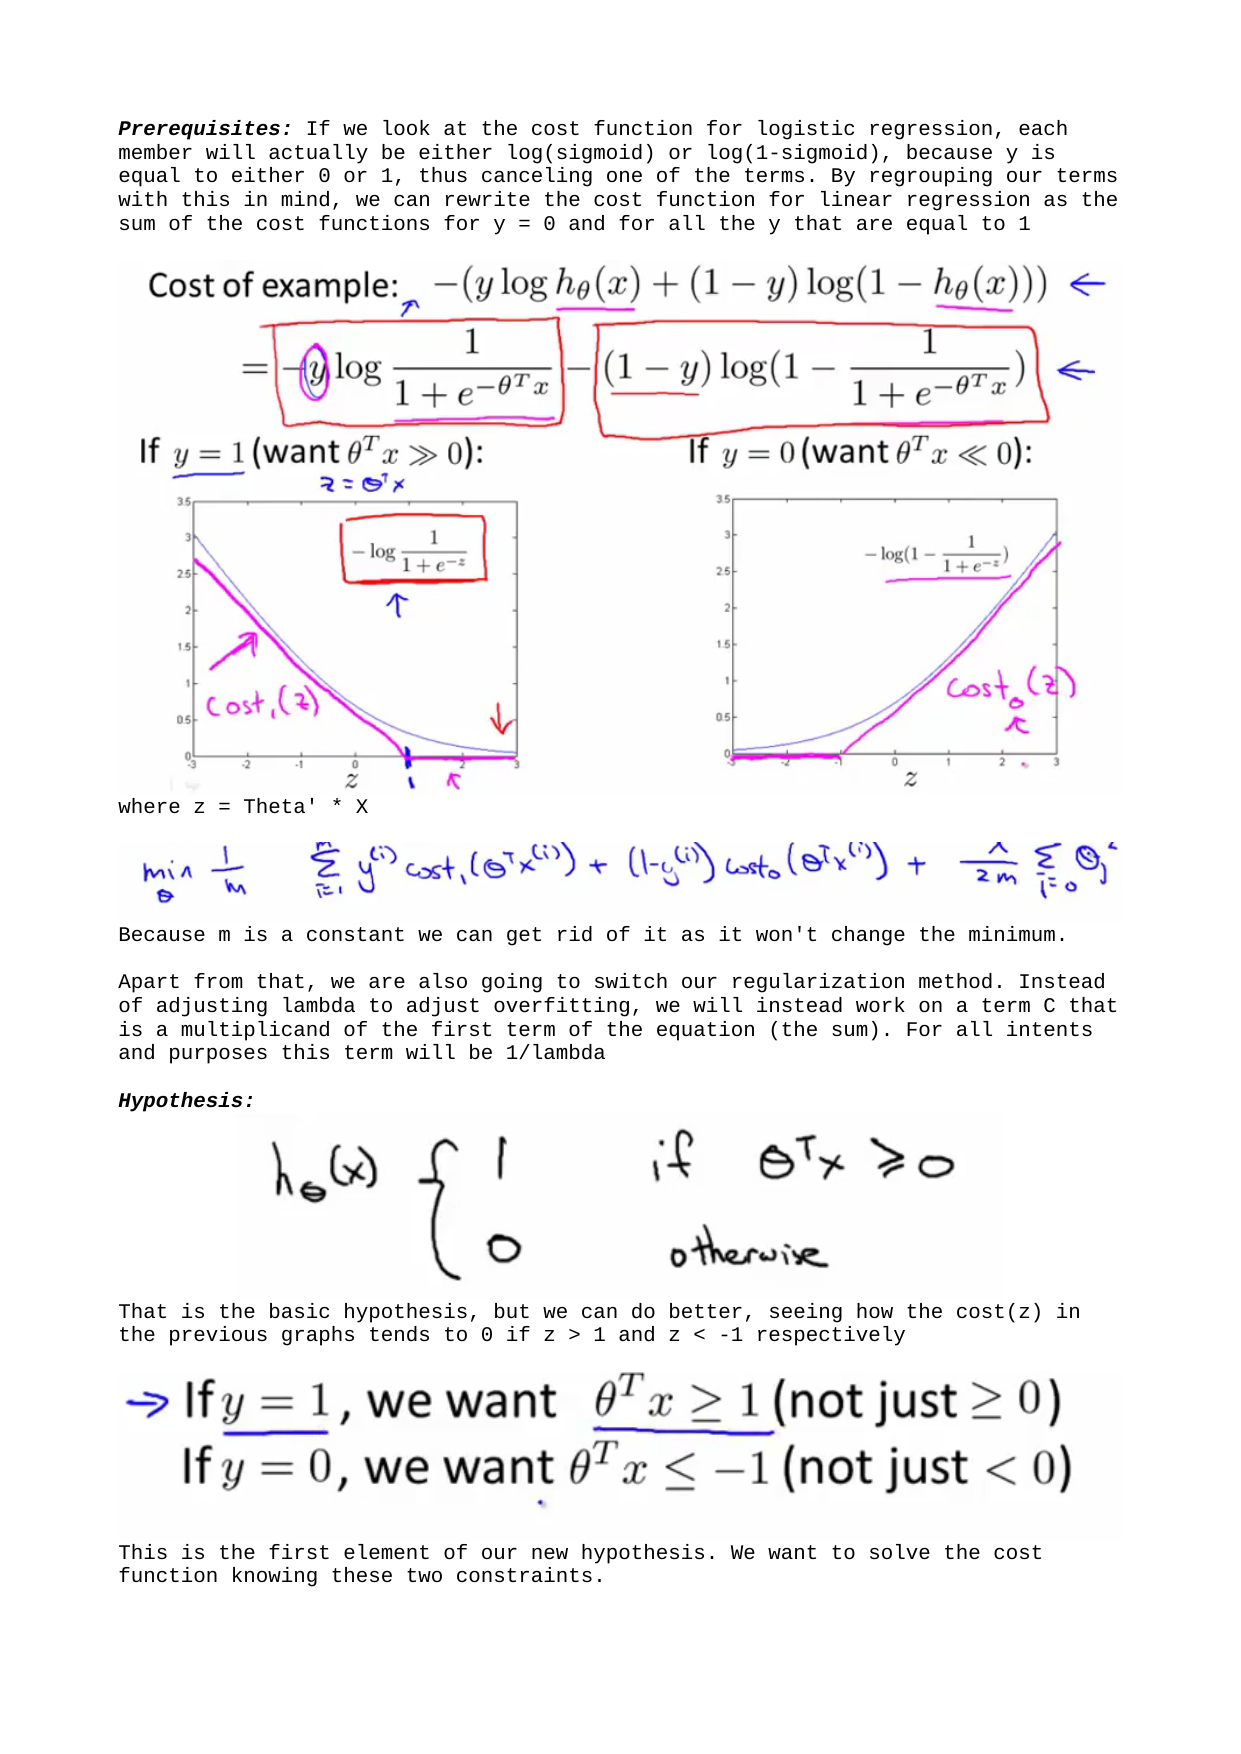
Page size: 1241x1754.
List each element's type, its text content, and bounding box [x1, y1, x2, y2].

text Because m is a constant we can get rid of it as it won't change the minimum. [118, 925, 1122, 948]
text Prerequisites: If we look at the cost function for logistic regression, each member will actually be either log(sigmoid) or log(1-sigmoid), because y is equal to either 0 or 1, thus canceling one of the terms. By regrouping our terms with this in mind, we can rewrite the cost function for linear regression as the sum of the cost functions for y = 0 and for all the y that are equal to 1 [118, 118, 1122, 236]
text Hypothesis: [118, 1090, 1122, 1113]
text That is the basic hypothesis, but we can do better, seeing how the cost(z) in the previous graphs tends to 0 if z > 1 and z < -1 respectively [118, 1113, 1122, 1348]
text where z = Theta' * X [118, 796, 1122, 819]
picture [118, 842, 1123, 925]
text Apart from that, we are also going to switch our regularization method. Instead of adjusting lambda to adjust overfitting, we will instead work on a term C that is a multiplicand of the first term of the equation (the sum). For all intents and purposes this term will be 1/lambda [118, 971, 1122, 1066]
picture [118, 260, 1123, 796]
text This is the first element of our new hypothesis. We want to solve the cost function knowing these two constraints. [118, 1542, 1122, 1589]
picture [235, 1113, 1006, 1301]
picture [118, 1371, 1123, 1542]
